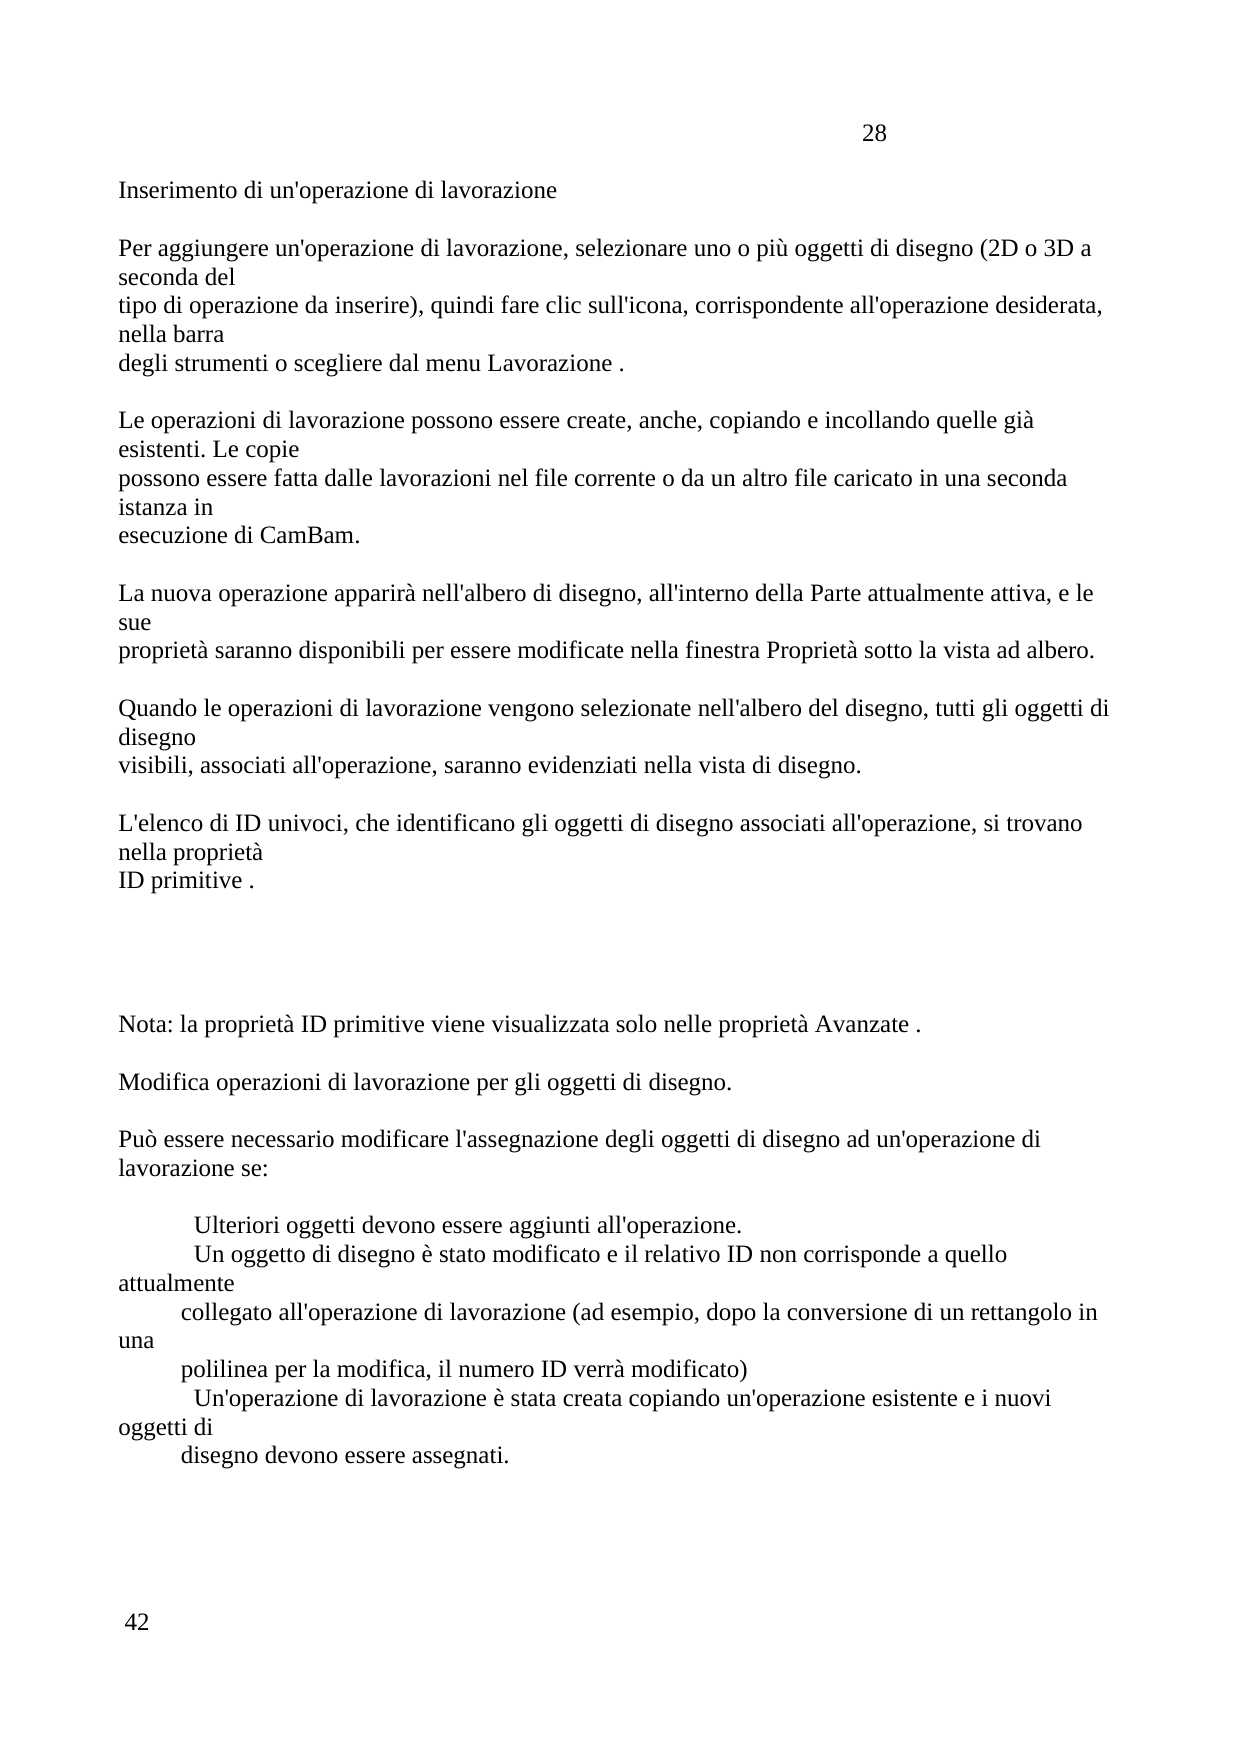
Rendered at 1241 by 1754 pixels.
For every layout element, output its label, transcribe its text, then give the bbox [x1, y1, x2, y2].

text Inserimento di un'operazione di lavorazione [118, 176, 1122, 204]
text Per aggiungere un'operazione di lavorazione, selezionare uno o più oggetti di disegno (2D o 3D a seconda del [118, 233, 1122, 291]
text Quando le operazioni di lavorazione vengono selezionate nell'albero del disegno, tutti gli oggetti di disegno [118, 693, 1122, 751]
text esecuzione di CamBam. [118, 521, 1122, 549]
text collegato all'operazione di lavorazione (ad esempio, dopo la conversione di un rettangolo in una [118, 1297, 1122, 1354]
text ID primitive . [118, 866, 1122, 894]
text L'elenco di ID univoci, che identificano gli oggetti di disegno associati all'operazione, si trovano nella proprietà [118, 808, 1122, 866]
text Modifica operazioni di lavorazione per gli oggetti di disegno. [118, 1067, 1122, 1096]
text  Un oggetto di disegno è stato modificato e il relativo ID non corrisponde a quello attualmente [118, 1239, 1122, 1297]
text visibili, associati all'operazione, saranno evidenziati nella vista di disegno. [118, 751, 1122, 779]
text tipo di operazione da inserire), quindi fare clic sull'icona, corrispondente all'operazione desiderata, nella barra [118, 291, 1122, 348]
text Nota: la proprietà ID primitive viene visualizzata solo nelle proprietà Avanzate . [118, 1009, 1122, 1038]
text degli strumenti o scegliere dal menu Lavorazione . [118, 348, 1122, 377]
text 28 [118, 118, 1122, 147]
text disegno devono essere assegnati. [118, 1441, 1122, 1469]
text proprietà saranno disponibili per essere modificate nella finestra Proprietà sotto la vista ad albero. [118, 636, 1122, 664]
text La nuova operazione apparirà nell'albero di disegno, all'interno della Parte attualmente attiva, e le sue [118, 578, 1122, 636]
text polilinea per la modifica, il numero ID verrà modificato) [118, 1354, 1122, 1383]
text possono essere fatta dalle lavorazioni nel file corrente o da un altro file caricato in una seconda istanza in [118, 463, 1122, 521]
text  Un'operazione di lavorazione è stata creata copiando un'operazione esistente e i nuovi oggetti di [118, 1383, 1122, 1441]
text  Ulteriori oggetti devono essere aggiunti all'operazione. [118, 1211, 1122, 1239]
text Le operazioni di lavorazione possono essere create, anche, copiando e incollando quelle già esistenti. Le copie [118, 406, 1122, 463]
text Può essere necessario modificare l'assegnazione degli oggetti di disegno ad un'operazione di lavorazione se: [118, 1124, 1122, 1182]
